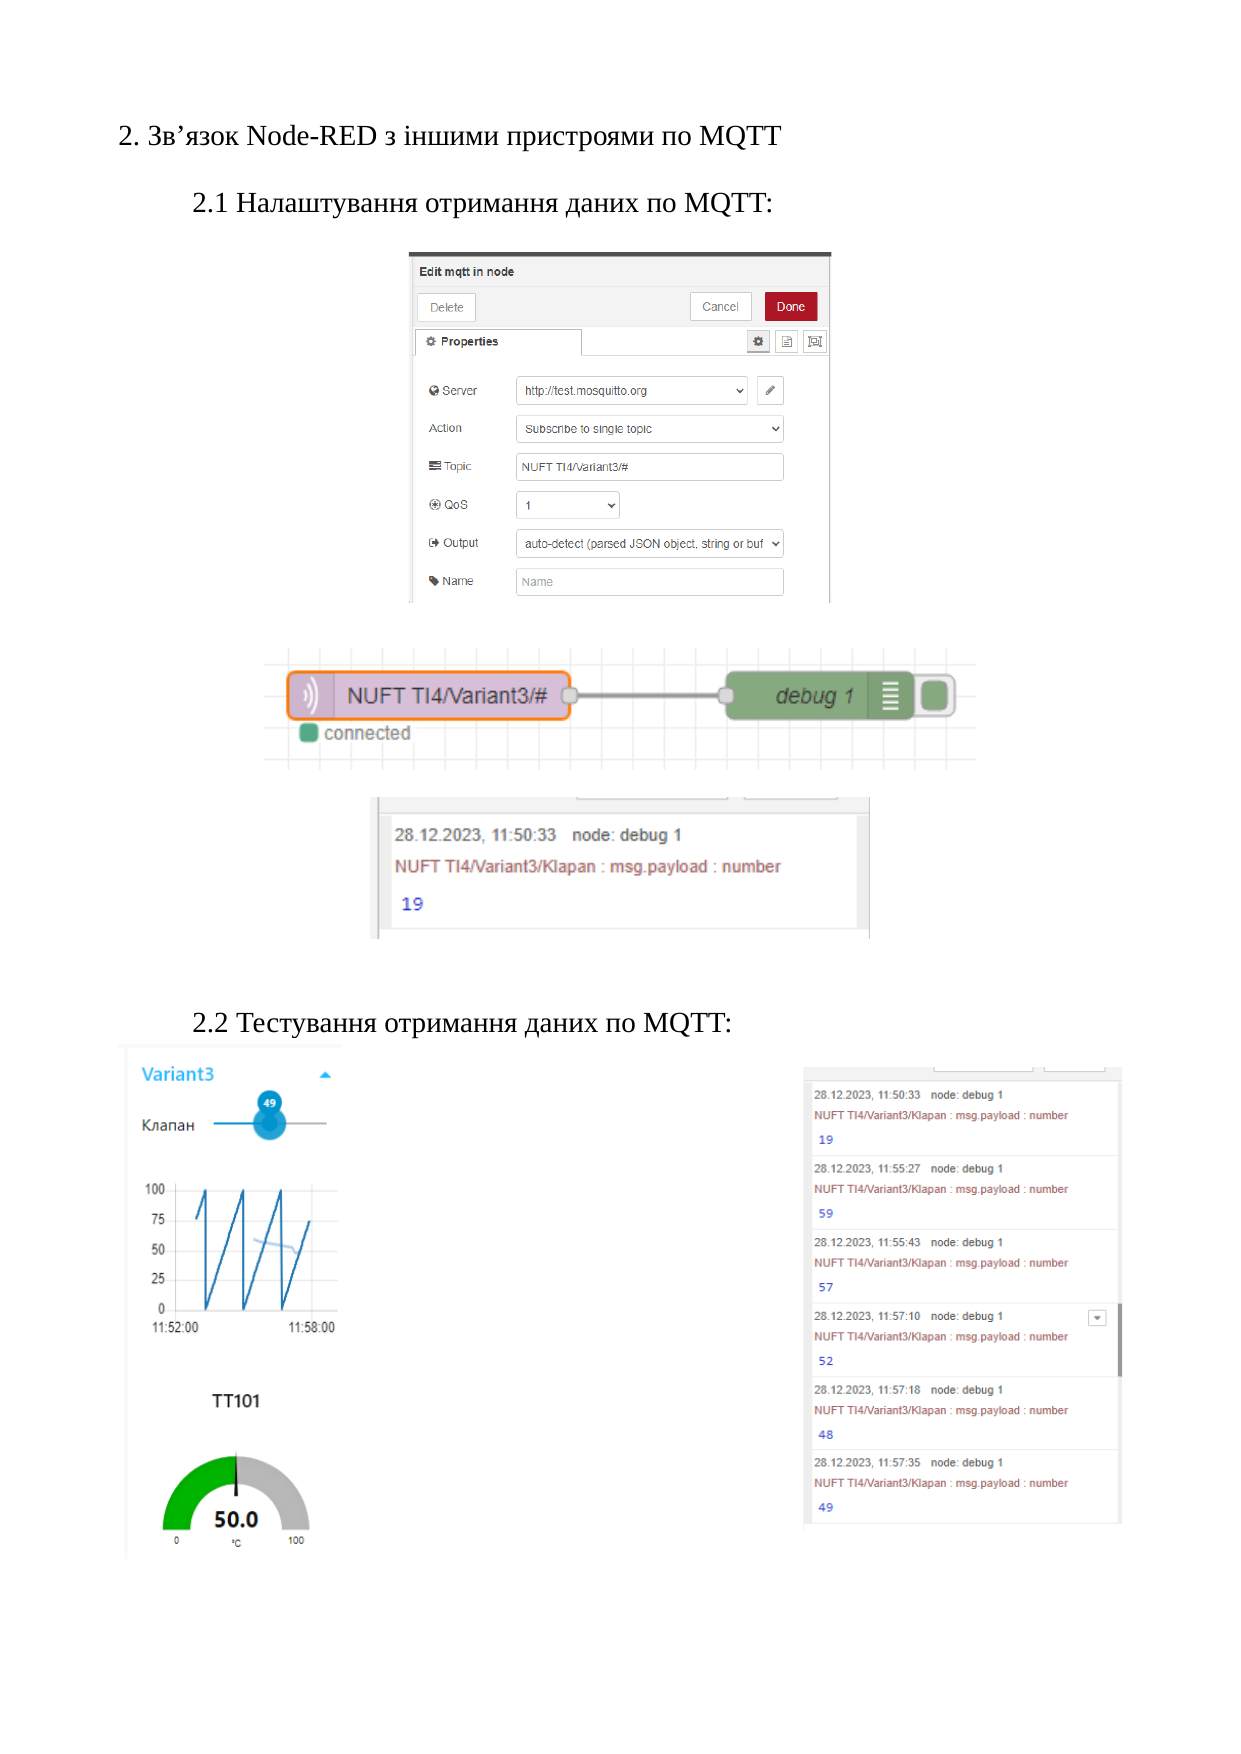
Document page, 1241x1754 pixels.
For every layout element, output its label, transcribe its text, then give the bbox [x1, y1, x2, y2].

text 2.2 Тестування отримання даних по MQTT: [118, 1005, 1122, 1039]
picture [370, 797, 870, 939]
picture [118, 1038, 343, 1559]
picture [263, 648, 977, 770]
text 2. Зв’язок Node-RED з іншими пристроями по MQTT [118, 118, 1122, 152]
picture [803, 1067, 1123, 1532]
picture [408, 252, 832, 603]
text 2.1 Налаштування отримання даних по MQTT: [118, 185, 1122, 219]
